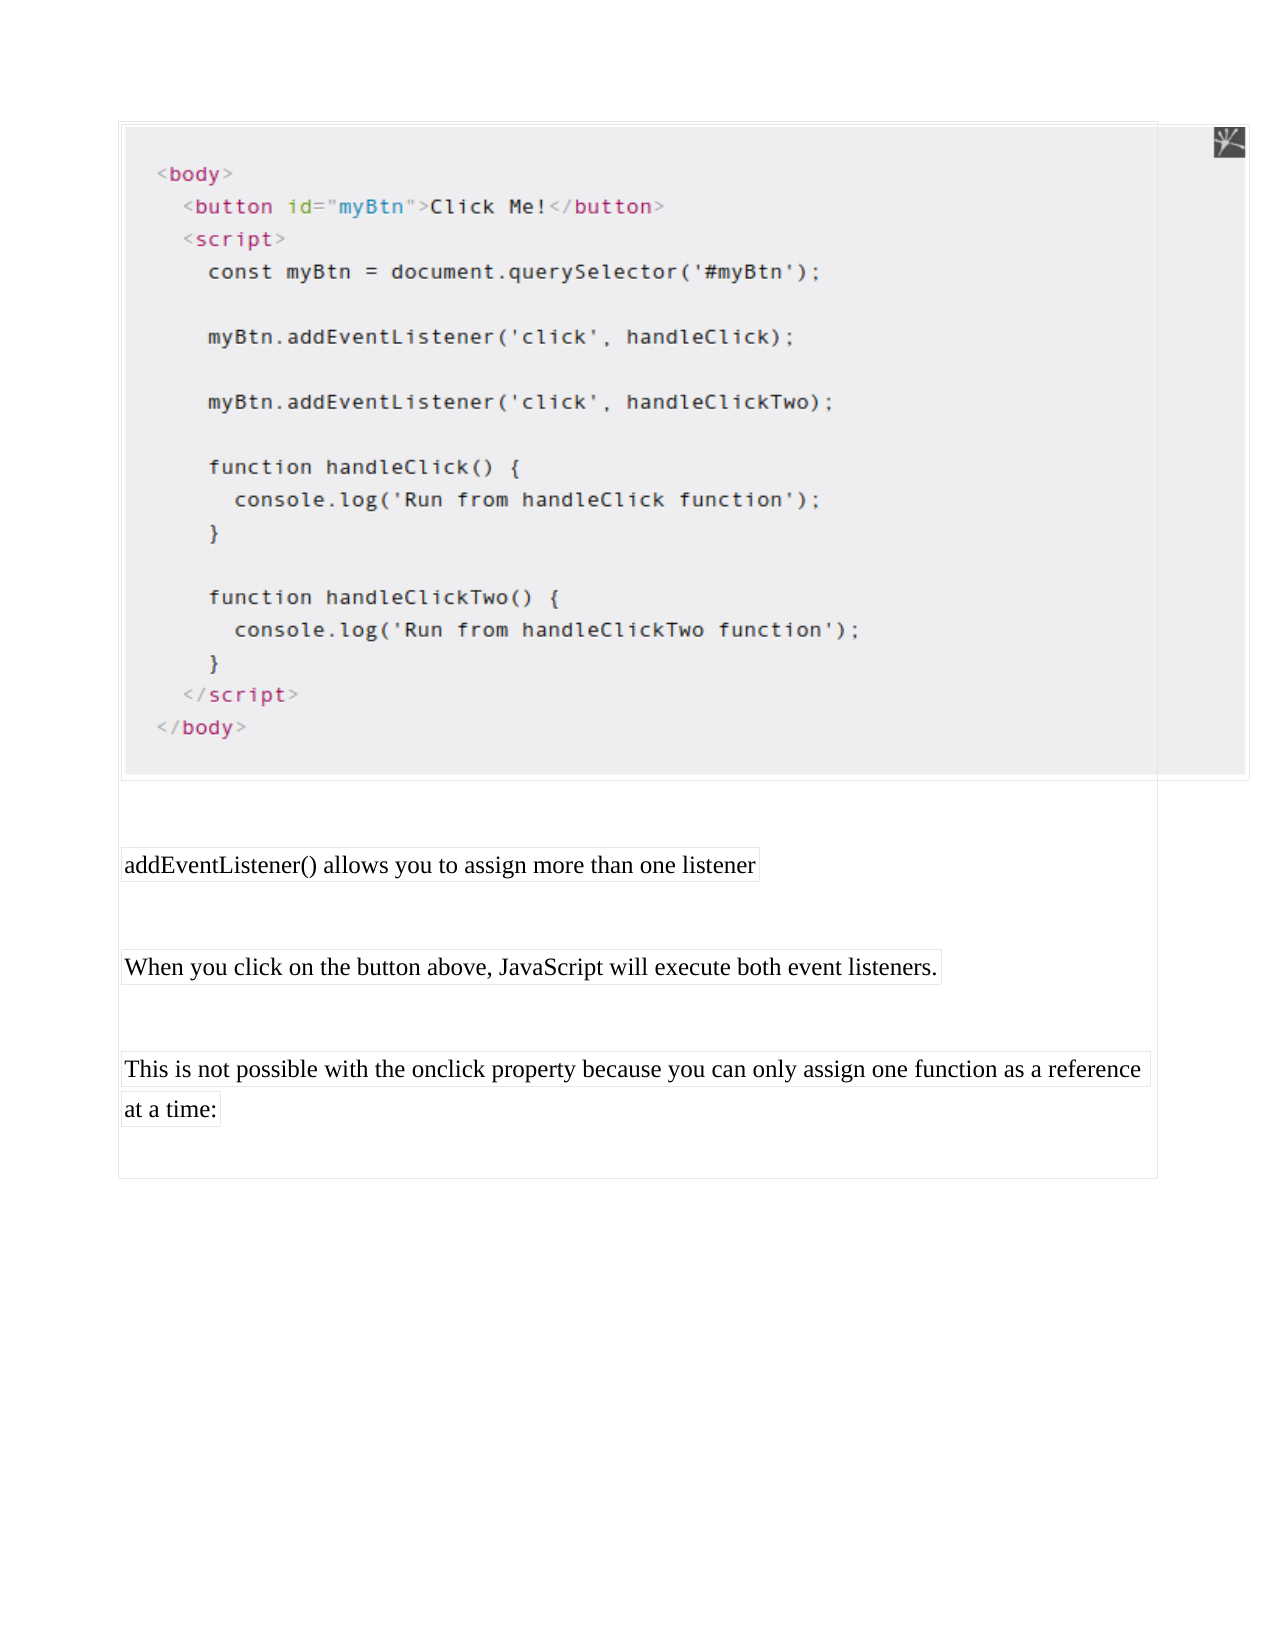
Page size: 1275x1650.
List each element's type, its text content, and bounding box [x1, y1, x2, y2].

text addEventListener() allows you to assign more than one listener [119, 844, 1157, 882]
text This is not possible with the onclick property because you can only assign one function as a reference at a time: [119, 1048, 1157, 1126]
picture [1158, 127, 1247, 778]
picture [124, 127, 1157, 778]
text When you click on the button above, JavaScript will execute both event listeners. [119, 946, 1157, 984]
